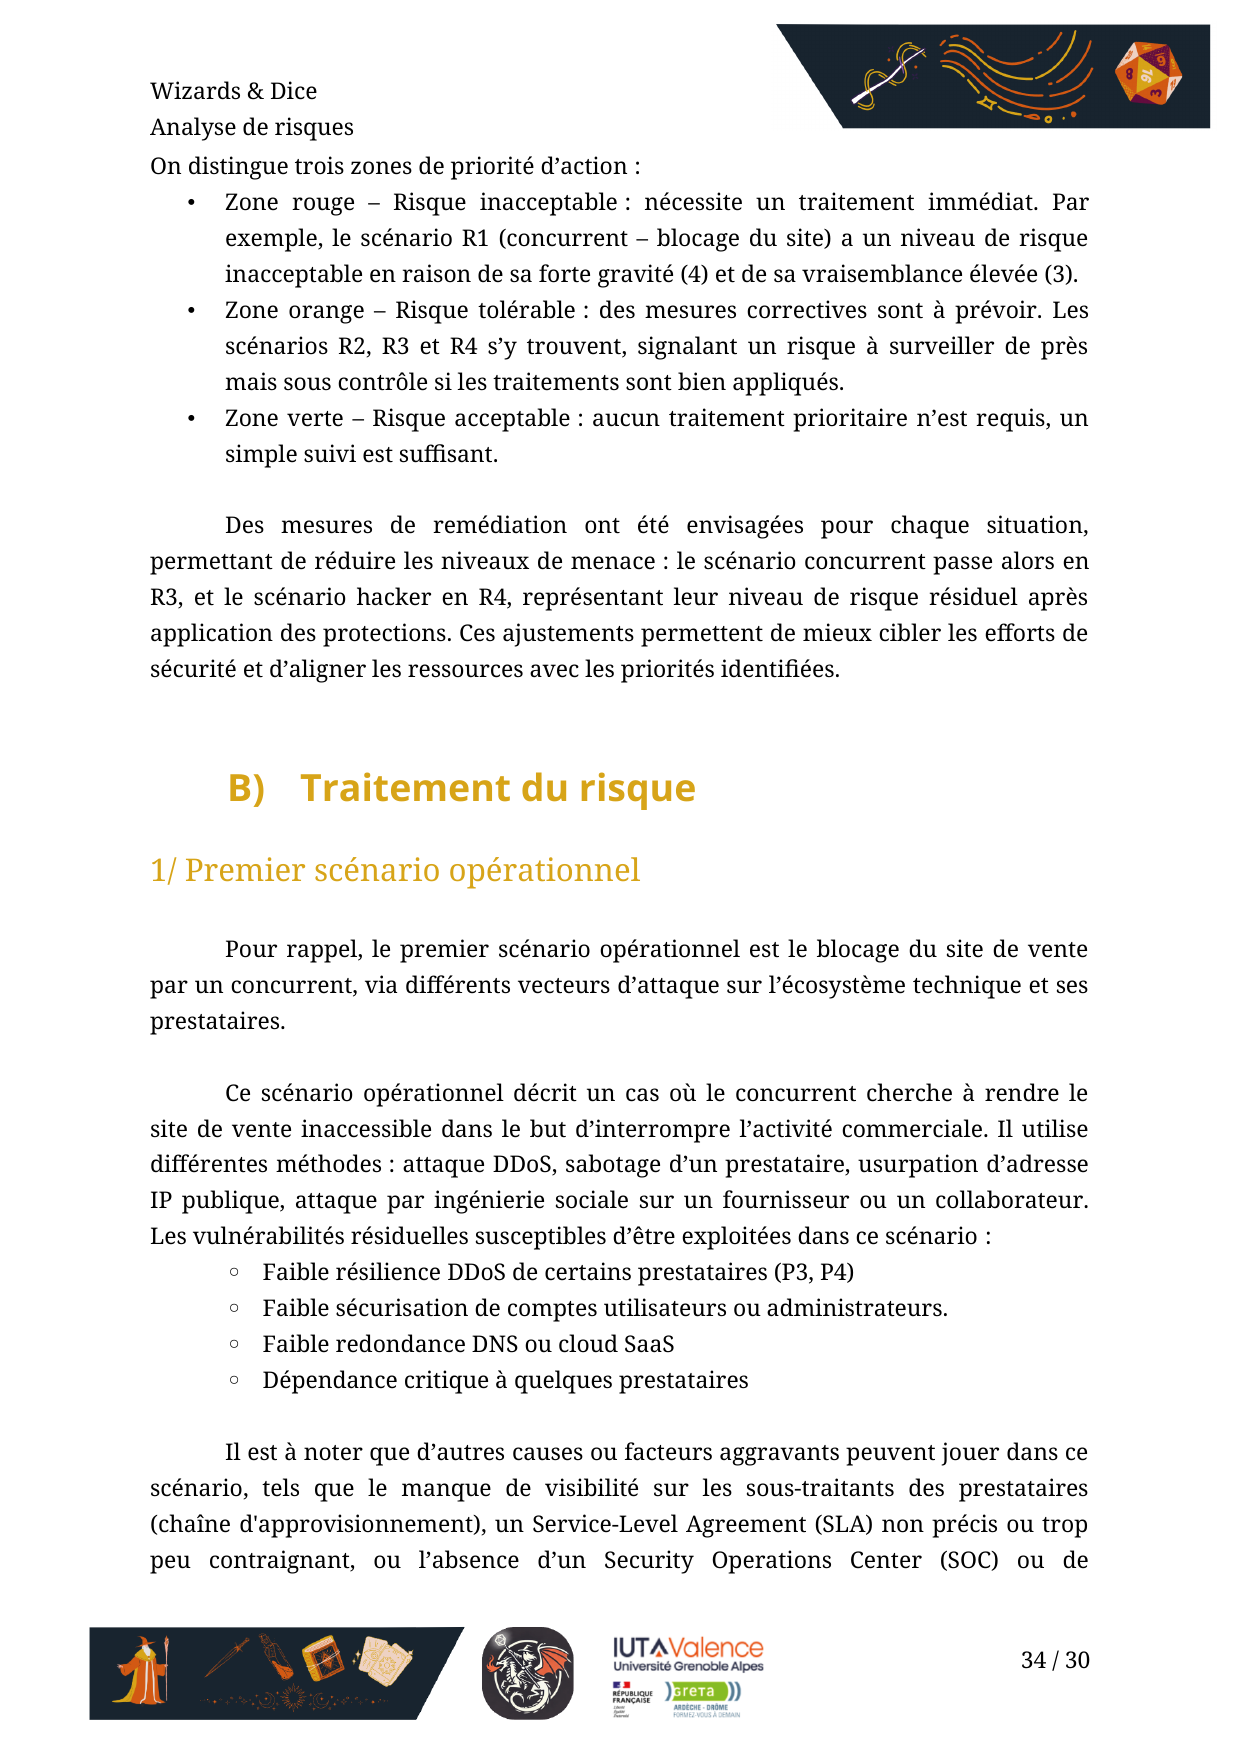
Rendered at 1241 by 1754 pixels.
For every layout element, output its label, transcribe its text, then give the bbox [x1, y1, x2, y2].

picture [771, 21, 1218, 131]
text Ce scénario opérationnel décrit un cas où le concurrent cherche à rendre le site de vente inaccessible dans le but d’interrompre l’activité commerciale. Il utilise différentes méthodes : attaque DDoS, sabotage d’un prestataire, usurpation d’adresse IP publique, attaque par ingénierie sociale sur un fournisseur ou un collaborateur. Les vulnérabilités résiduelles susceptibles d’être exploitées dans ce scénario : [150, 1077, 1090, 1252]
list Zone orange – Risque tolérable : des mesures correctives sont à prévoir. Les scénarios R2, R3 et R4 s’y trouvent, signalant un risque à surveiller de près mais sous contrôle si les traitements sont bien appliqués. [187, 294, 1090, 397]
list Faible résilience DDoS de certains prestataires (P3, P4) [225, 1256, 1090, 1287]
subtitle Traitement du risque [227, 761, 1090, 812]
list Zone verte – Risque acceptable : aucun traitement prioritaire n’est requis, un simple suivi est suffisant. [187, 402, 1090, 469]
subtitle Premier scénario opérationnel [150, 848, 1090, 891]
list Dépendance critique à quelques prestataires [225, 1364, 1090, 1395]
list Faible redondance DNS ou cloud SaaS [225, 1328, 1090, 1359]
text On distingue trois zones de priorité d’action : [150, 150, 1090, 181]
text Des mesures de remédiation ont été envisagées pour chaque situation, permettant de réduire les niveaux de menace : le scénario concurrent passe alors en R3, et le scénario hacker en R4, représentant leur niveau de risque résiduel après application des protections. Ces ajustements permettent de mieux cibler les efforts de sécurité et d’aligner les ressources avec les priorités identifiées. [150, 509, 1090, 684]
text Il est à noter que d’autres causes ou facteurs aggravants peuvent jouer dans ce scénario, tels que le manque de visibilité sur les sous-traitants des prestataires (chaîne d'approvisionnement), un Service-Level Agreement (SLA) non précis ou trop peu contraignant, ou l’absence d’un Security Operations Center (SOC) ou de [150, 1436, 1090, 1575]
list Zone rouge – Risque inacceptable : nécessite un traitement immédiat. Par exemple, le scénario R1 (concurrent – blocage du site) a un niveau de risque inacceptable en raison de sa forte gravité (4) et de sa vraisemblance élevée (3). [187, 186, 1090, 289]
picture [81, 1616, 788, 1729]
text Pour rappel, le premier scénario opérationnel est le blocage du site de vente par un concurrent, via différents vecteurs d’attaque sur l’écosystème technique et ses prestataires. [150, 933, 1090, 1036]
list Faible sécurisation de comptes utilisateurs ou administrateurs. [225, 1292, 1090, 1323]
